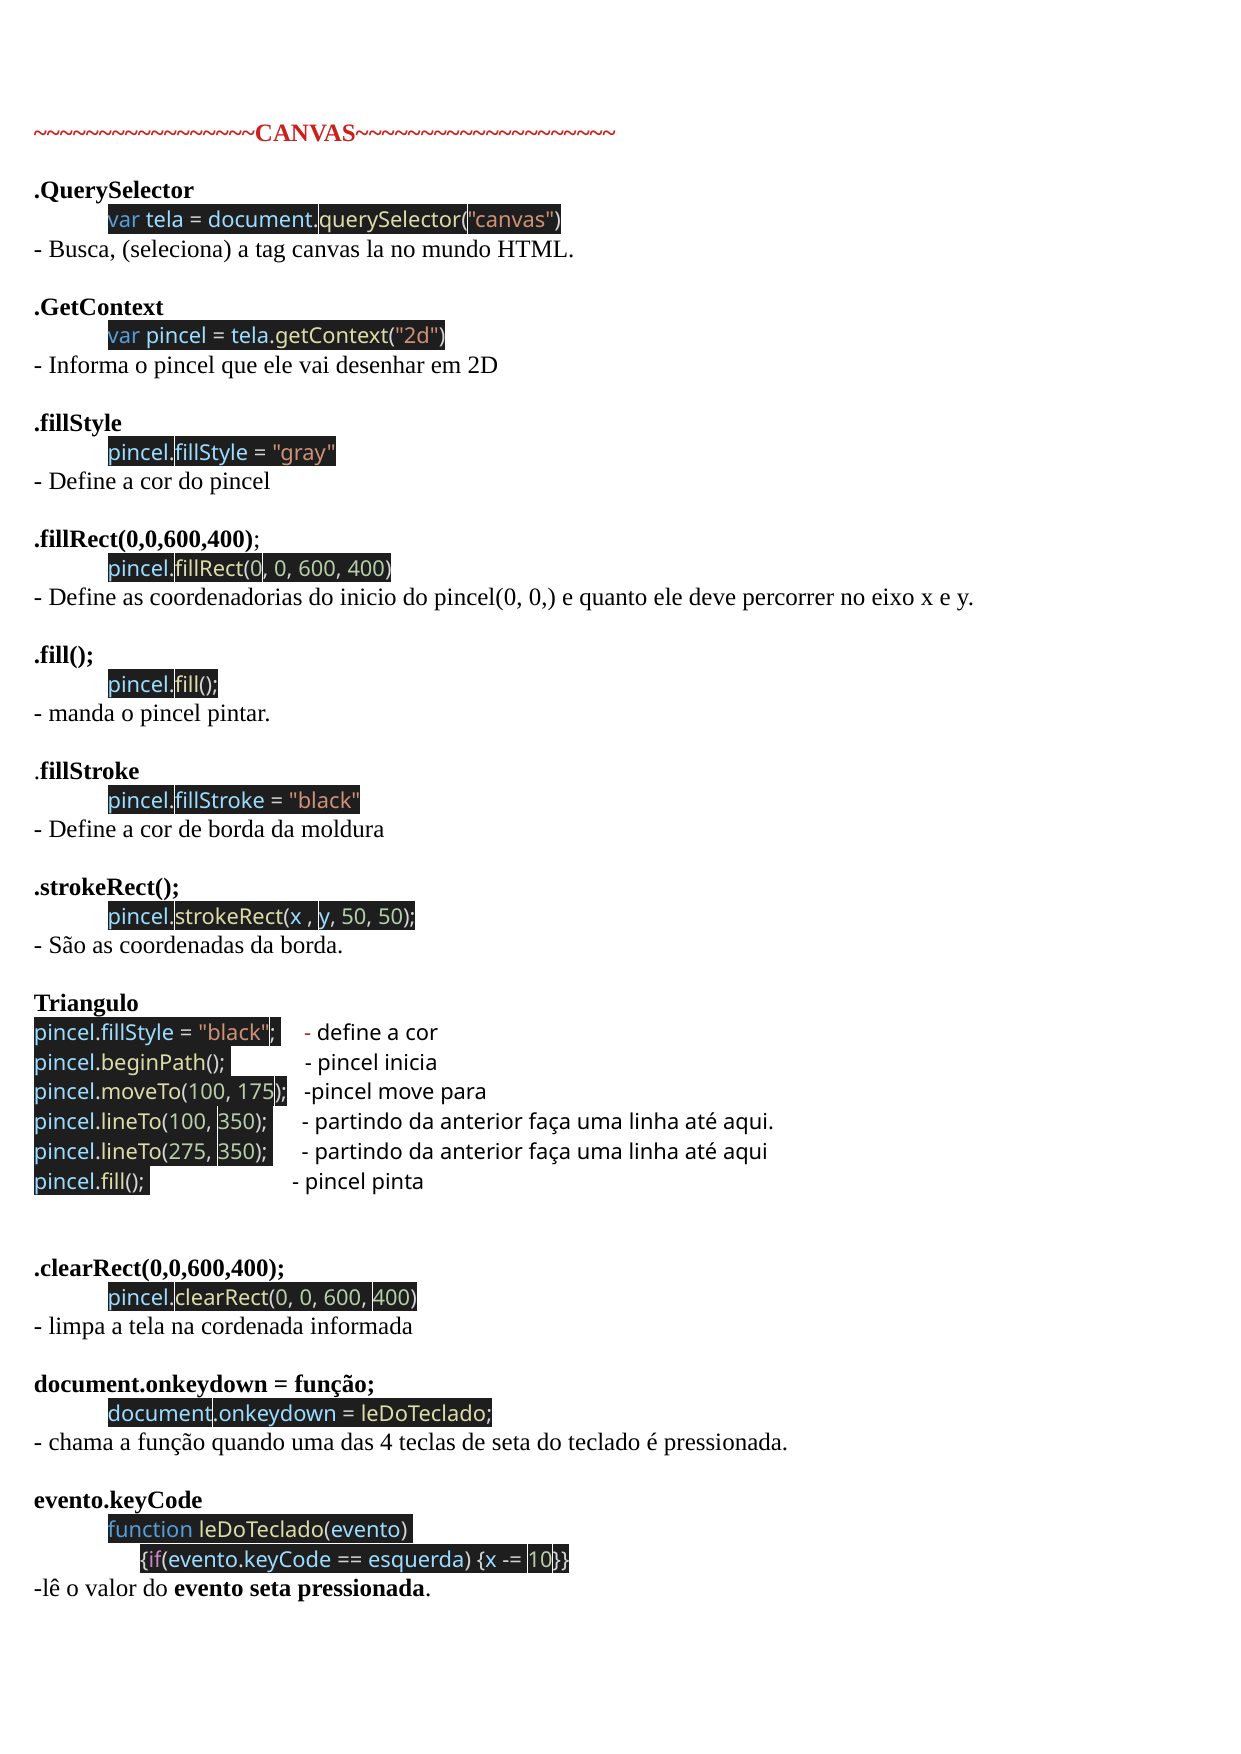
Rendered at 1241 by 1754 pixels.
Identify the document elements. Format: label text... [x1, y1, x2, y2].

text {if(evento.keyCode == esquerda) {x -= 10}} [34, 1543, 1198, 1573]
text - manda o pincel pintar. [34, 698, 1198, 727]
text pincel.fillStroke = "black" [34, 784, 1198, 814]
text document.onkeydown = leDoTeclado; [34, 1398, 1198, 1427]
text pincel.strokeRect(x , y, 50, 50); [34, 901, 1198, 930]
text pincel.fillStyle = "black"; - define a cor [34, 1017, 1198, 1046]
text var tela = document.querySelector("canvas") [34, 204, 1198, 234]
text var pincel = tela.getContext("2d") [34, 320, 1198, 350]
text pincel.fillStyle = "gray" [34, 436, 1198, 466]
text - São as coordenadas da borda. [34, 930, 1198, 959]
text .fillStyle [34, 408, 1198, 436]
text - Define a cor do pincel [34, 466, 1198, 495]
text evento.keyCode [34, 1485, 1198, 1514]
text pincel.beginPath(); - pincel inicia [34, 1046, 1121, 1076]
text pincel.lineTo(100, 350); - partindo da anterior faça uma linha até aqui. [34, 1106, 1121, 1136]
text pincel.fill(); [34, 668, 1198, 698]
text - limpa a tela na cordenada informada [34, 1311, 1198, 1340]
text pincel.fill(); - pincel pinta [34, 1166, 1121, 1195]
text pincel.fillRect(0, 0, 600, 400) [34, 552, 1198, 582]
text .GetContext [34, 292, 1198, 320]
text - Busca, (seleciona) a tag canvas la no mundo HTML. [34, 234, 1198, 263]
text Triangulo [34, 988, 1198, 1017]
text pincel.clearRect(0, 0, 600, 400) [34, 1282, 1198, 1311]
text - chama a função quando uma das 4 teclas de seta do teclado é pressionada. [34, 1427, 1198, 1456]
text - Informa o pincel que ele vai desenhar em 2D [34, 350, 1198, 379]
text .strokeRect(); [34, 872, 1198, 901]
text .fillRect(0,0,600,400); [34, 524, 1198, 552]
text - Define as coordenadorias do inicio do pincel(0, 0,) e quanto ele deve percorrer no eixo x e y. [34, 582, 1198, 611]
text .QuerySelector [34, 176, 1198, 204]
text document.onkeydown = função; [34, 1369, 1198, 1398]
text function leDoTeclado(evento) [34, 1514, 1198, 1543]
text pincel.lineTo(275, 350); - partindo da anterior faça uma linha até aqui [34, 1136, 1121, 1166]
text -lê o valor do evento seta pressionada. [34, 1573, 1198, 1602]
text .fillStroke [34, 756, 1198, 784]
text - Define a cor de borda da moldura [34, 814, 1198, 843]
text ~~~~~~~~~~~~~~~~~CANVAS~~~~~~~~~~~~~~~~~~~~ [34, 118, 1198, 147]
text pincel.moveTo(100, 175); -pincel move para [34, 1076, 1121, 1106]
text .clearRect(0,0,600,400); [34, 1253, 1198, 1282]
text .fill(); [34, 640, 1198, 668]
